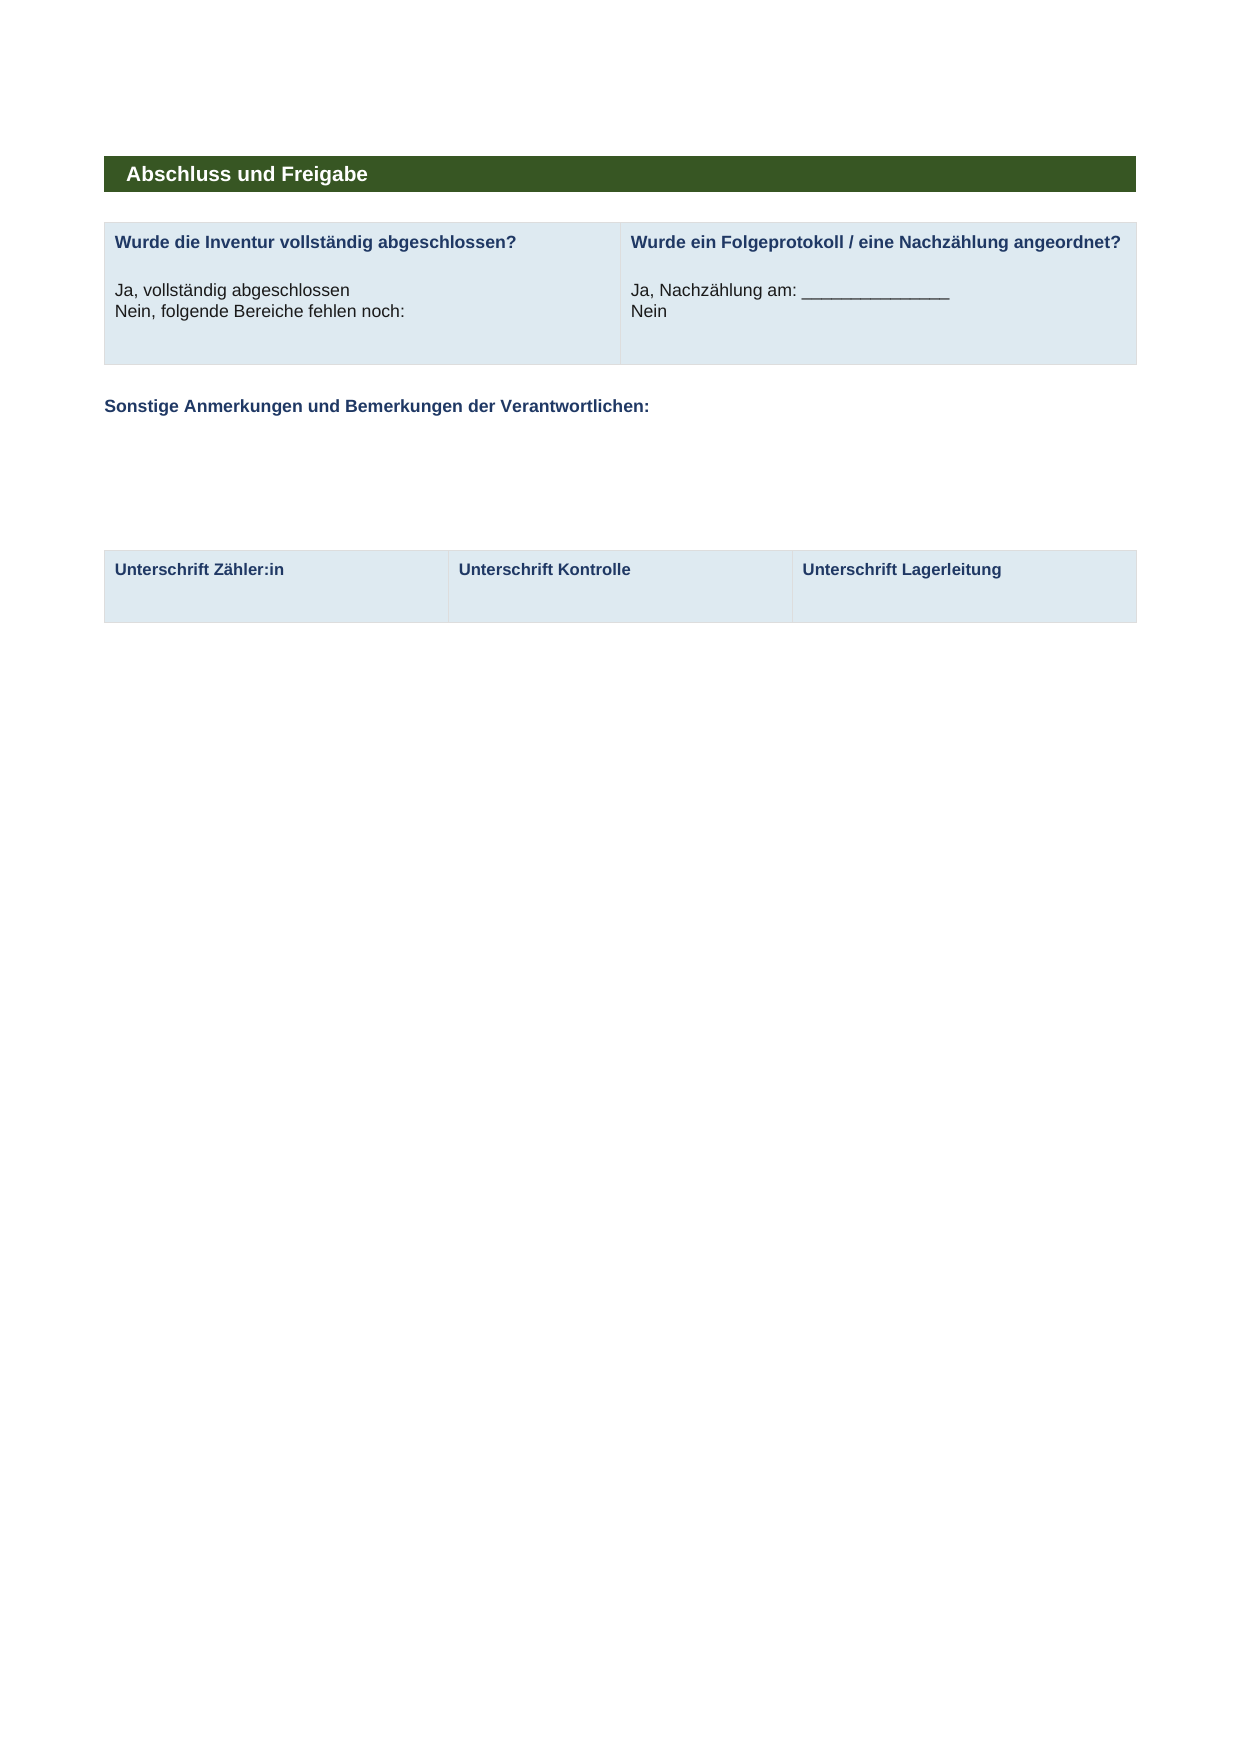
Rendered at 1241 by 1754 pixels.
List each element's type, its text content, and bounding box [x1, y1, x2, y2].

table_header Unterschrift Kontrolle [449, 551, 792, 622]
table_header Wurde ein Folgeprotokoll / eine Nachzählung angeordnet? Ja, Nachzählung am: _______________ Nein [621, 223, 1136, 364]
table_header Unterschrift Lagerleitung [793, 551, 1136, 622]
table_header Abschluss und Freigabe [104, 156, 1136, 192]
text Sonstige Anmerkungen und Bemerkungen der Verantwortlichen: [104, 395, 1136, 416]
table_header Wurde die Inventur vollständig abgeschlossen? Ja, vollständig abgeschlossen Nein, folgende Bereiche fehlen noch: [105, 223, 620, 364]
table_header Unterschrift Zähler:in [105, 551, 448, 622]
